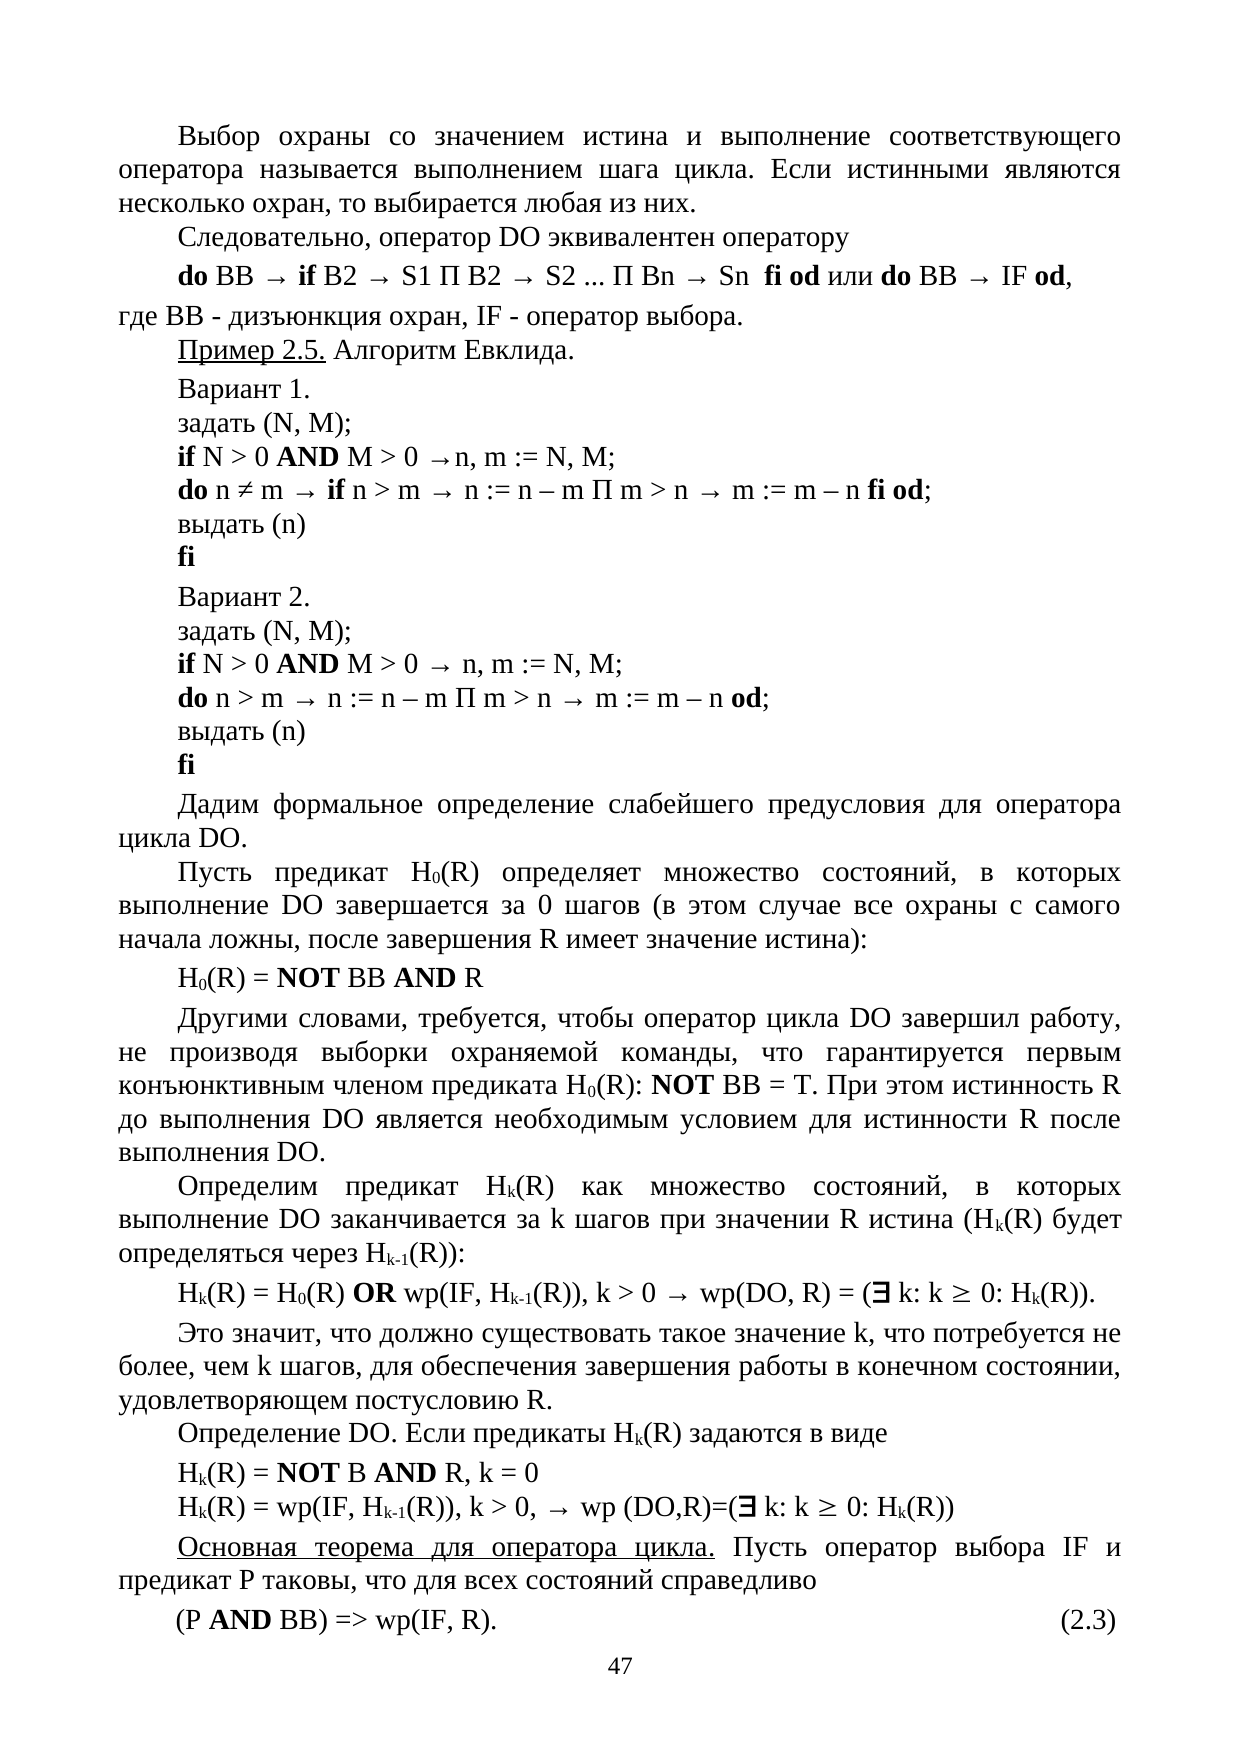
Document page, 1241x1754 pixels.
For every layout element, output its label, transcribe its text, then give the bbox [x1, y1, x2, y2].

text (P AND BB) => wp(IF, R). (2.3) [118, 1602, 1116, 1636]
text задать (N, M); [118, 613, 1122, 646]
text Вариант 2. [118, 579, 1122, 613]
text Это значит, что должно существовать такое значение k, что потребуется не более, чем k шагов, для обеспечения завершения работы в конечном состоянии, удовлетворяющем постусловию R. [118, 1315, 1122, 1416]
text do BB → if B2 → S1 П B2 → S2 ... П Bn → Sn fi od или do BB → IF od, [118, 258, 1122, 292]
text Вариант 1. [118, 372, 1122, 405]
text fi [118, 539, 1122, 573]
text Пусть предикат H0(R) определяет множество состояний, в которых выполнение DO завершается за 0 шагов (в этом случае все охраны с самого начала ложны, после завершения R имеет значение истина): [118, 854, 1122, 954]
text if N > 0 AND M > 0 →n, m := N, M; [118, 439, 1122, 472]
text Дадим формальное определение слабейшего предусловия для оператора цикла DO. [118, 787, 1122, 854]
text Следовательно, оператор DO эквивалентен оператору [118, 219, 1122, 252]
text H0(R) = NOT BB AND R [118, 961, 1122, 994]
text Выбор охраны со значением истина и выполнение соответствующего оператора называется выполнением шага цикла. Если истинными являются несколько охран, то выбирается любая из них. [118, 118, 1122, 219]
text do n > m → n := n – m П m > n → m := m – n od; [118, 680, 1122, 713]
text где BB - дизъюнкция охран, IF - оператор выбора. [118, 298, 1122, 332]
text Пример 2.5. Алгоритм Евклида. [118, 332, 1122, 365]
text Другими словами, требуется, чтобы оператор цикла DO завершил работу, не производя выборки охраняемой команды, что гарантируется первым конъюнктивным членом предиката H0(R): NOT BB = T. При этом истинность R до выполнения DO является необходимым условием для истинности R после выполнения DO. [118, 1000, 1122, 1168]
text задать (N, M); [118, 405, 1122, 439]
text Основная теорема для оператора цикла. Пусть оператор выбора IF и предикат P таковы, что для всех состояний справедливо [118, 1529, 1122, 1596]
text Hk(R) = NOT B AND R, k = 0 [118, 1455, 1122, 1489]
text выдать (n) [118, 506, 1122, 539]
text Hk(R) = H0(R) OR wp(IF, Hk-1(R)), k > 0 → wp(DO, R) = ( k: k  0: Hk(R)). [118, 1275, 1122, 1309]
text if N > 0 AND M > 0 → n, m := N, M; [118, 646, 1122, 680]
text Определим предикат Hk(R) как множество состояний, в которых выполнение DO заканчивается за k шагов при значении R истина (Hk(R) будет определяться через Hk-1(R)): [118, 1168, 1122, 1269]
text Hk(R) = wp(IF, Hk-1(R)), k > 0, → wp (DO,R)=( k: k  0: Hk(R)) [118, 1489, 1122, 1522]
text do n ≠ m → if n > m → n := n – m П m > n → m := m – n fi od; [118, 472, 1122, 506]
text fi [118, 747, 1122, 780]
text Определение DO. Если предикаты Hk(R) задаются в виде [118, 1416, 1122, 1449]
text выдать (n) [118, 713, 1122, 747]
